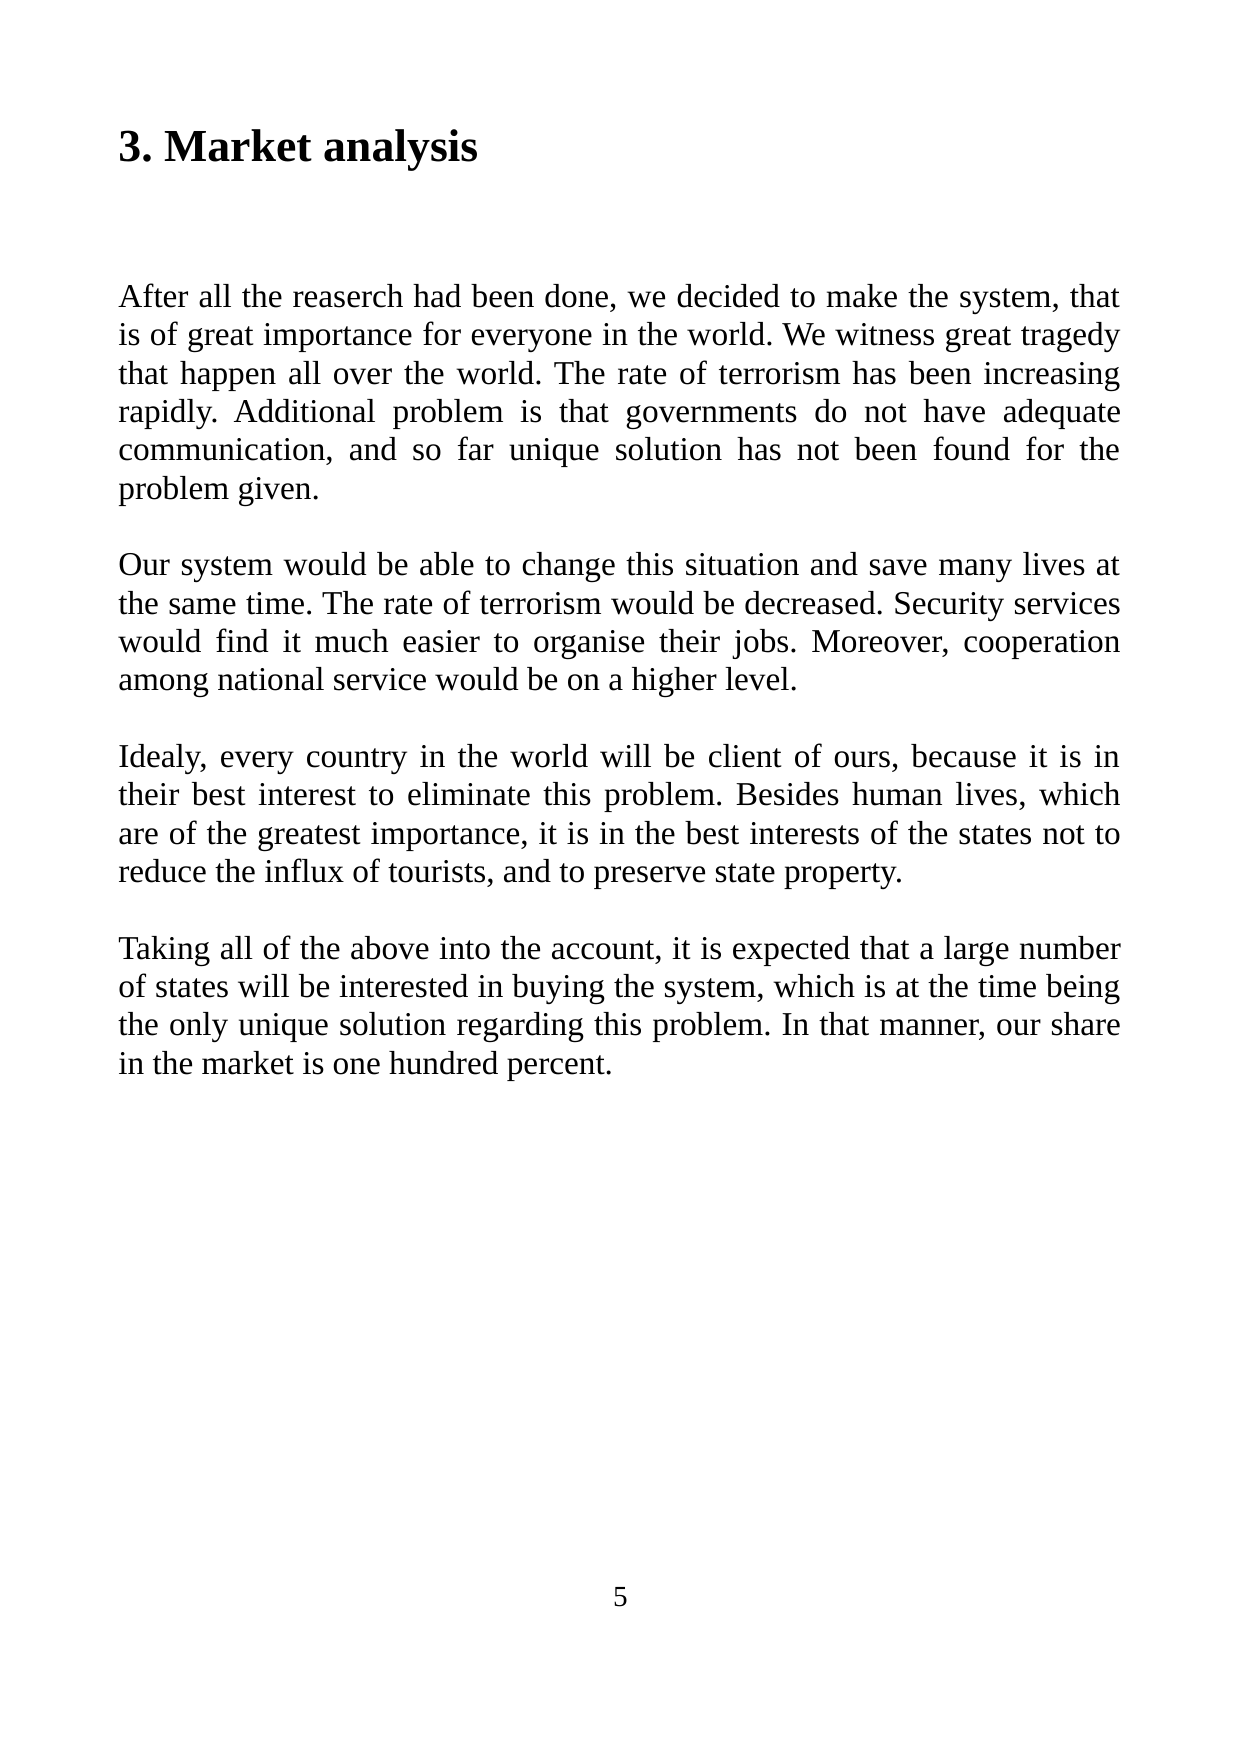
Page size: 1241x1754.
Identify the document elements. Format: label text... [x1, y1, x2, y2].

text 5 [118, 1579, 1122, 1613]
text After all the reaserch had been done, we decided to make the system, that is of great importance for everyone in the world. We witness great tragedy that happen all over the world. The rate of terrorism has been increasing rapidly. Additional problem is that governments do not have adequate communication, and so far unique solution has not been found for the problem given. [118, 276, 1122, 506]
text 3. Market analysis [118, 118, 1122, 171]
text Idealy, every country in the world will be client of ours, because it is in their best interest to eliminate this problem. Besides human lives, which are of the greatest importance, it is in the best interests of the states not to reduce the influx of tourists, and to preserve state property. [118, 736, 1122, 889]
text Our system would be able to change this situation and save many lives at the same time. The rate of terrorism would be decreased. Security services would find it much easier to organise their jobs. Moreover, cooperation among national service would be on a higher level. [118, 544, 1122, 698]
text Taking all of the above into the account, it is expected that a large number of states will be interested in buying the system, which is at the time being the only unique solution regarding this problem. In that manner, our share in the market is one hundred percent. [118, 928, 1122, 1081]
